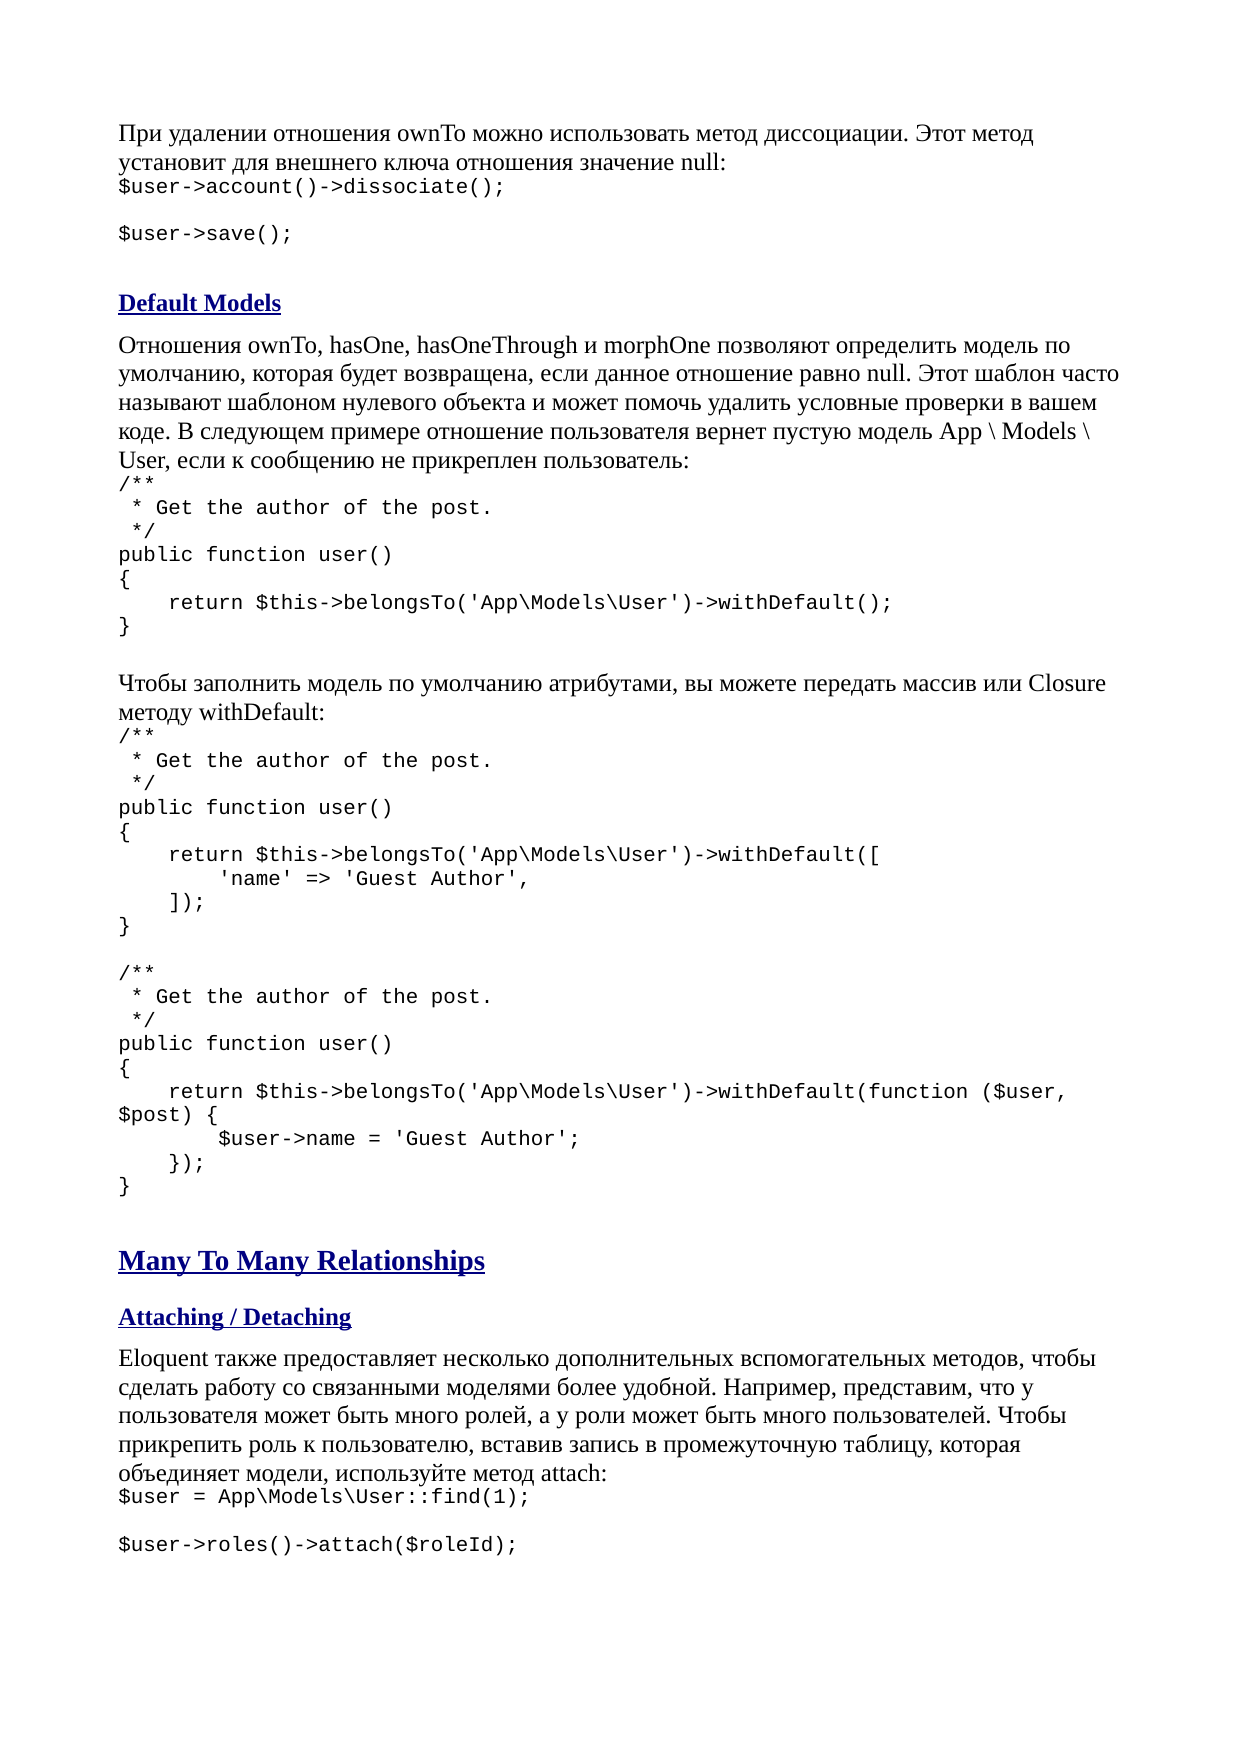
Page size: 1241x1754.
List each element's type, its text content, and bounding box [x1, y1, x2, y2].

text $user->save(); [118, 223, 1122, 247]
text 'name' => 'Guest Author', [118, 868, 1122, 892]
text * Get the author of the post. [118, 497, 1122, 521]
text При удалении отношения ownTo можно использовать метод диссоциации. Этот метод установит для внешнего ключа отношения значение null: [118, 118, 1122, 176]
text } [118, 1175, 1122, 1199]
text /** [118, 726, 1122, 750]
text Eloquent также предоставляет несколько дополнительных вспомогательных методов, чтобы сделать работу со связанными моделями более удобной. Например, представим, что у пользователя может быть много ролей, а у роли может быть много пользователей. Чтобы прикрепить роль к пользователю, вставив запись в промежуточную таблицу, которая объединяет модели, используйте метод attach: [118, 1343, 1122, 1487]
text /** [118, 473, 1122, 497]
subtitle Many To Many Relationships [118, 1243, 1122, 1277]
text $user->name = 'Guest Author'; [118, 1128, 1122, 1152]
text public function user() [118, 544, 1122, 568]
text */ [118, 1010, 1122, 1033]
text $user->roles()->attach($roleId); [118, 1534, 1122, 1557]
text { [118, 1057, 1122, 1081]
subtitle Default Models [118, 288, 1122, 317]
text */ [118, 521, 1122, 544]
text }); [118, 1152, 1122, 1175]
text return $this->belongsTo('App\Models\User')->withDefault([ [118, 844, 1122, 868]
text public function user() [118, 797, 1122, 821]
text Отношения ownTo, hasOne, hasOneThrough и morphOne позволяют определить модель по умолчанию, которая будет возвращена, если данное отношение равно null. Этот шаблон часто называют шаблоном нулевого объекта и может помочь удалить условные проверки в вашем коде. В следующем примере отношение пользователя вернет пустую модель App \ Models \ User, если к сообщению не прикреплен пользователь: [118, 330, 1122, 473]
text $user->account()->dissociate(); [118, 176, 1122, 199]
text public function user() [118, 1033, 1122, 1057]
text Чтобы заполнить модель по умолчанию атрибутами, вы можете передать массив или Closure методу withDefault: [118, 668, 1122, 726]
text return $this->belongsTo('App\Models\User')->withDefault(); [118, 592, 1122, 615]
text { [118, 821, 1122, 844]
text } [118, 615, 1122, 639]
text /** [118, 962, 1122, 986]
text { [118, 568, 1122, 592]
text * Get the author of the post. [118, 750, 1122, 773]
text ]); [118, 892, 1122, 915]
text } [118, 915, 1122, 939]
text return $this->belongsTo('App\Models\User')->withDefault(function ($user, $post) { [118, 1081, 1122, 1128]
text */ [118, 773, 1122, 797]
text $user = App\Models\User::find(1); [118, 1487, 1122, 1510]
subtitle Attaching / Detaching [118, 1302, 1122, 1330]
text * Get the author of the post. [118, 986, 1122, 1010]
